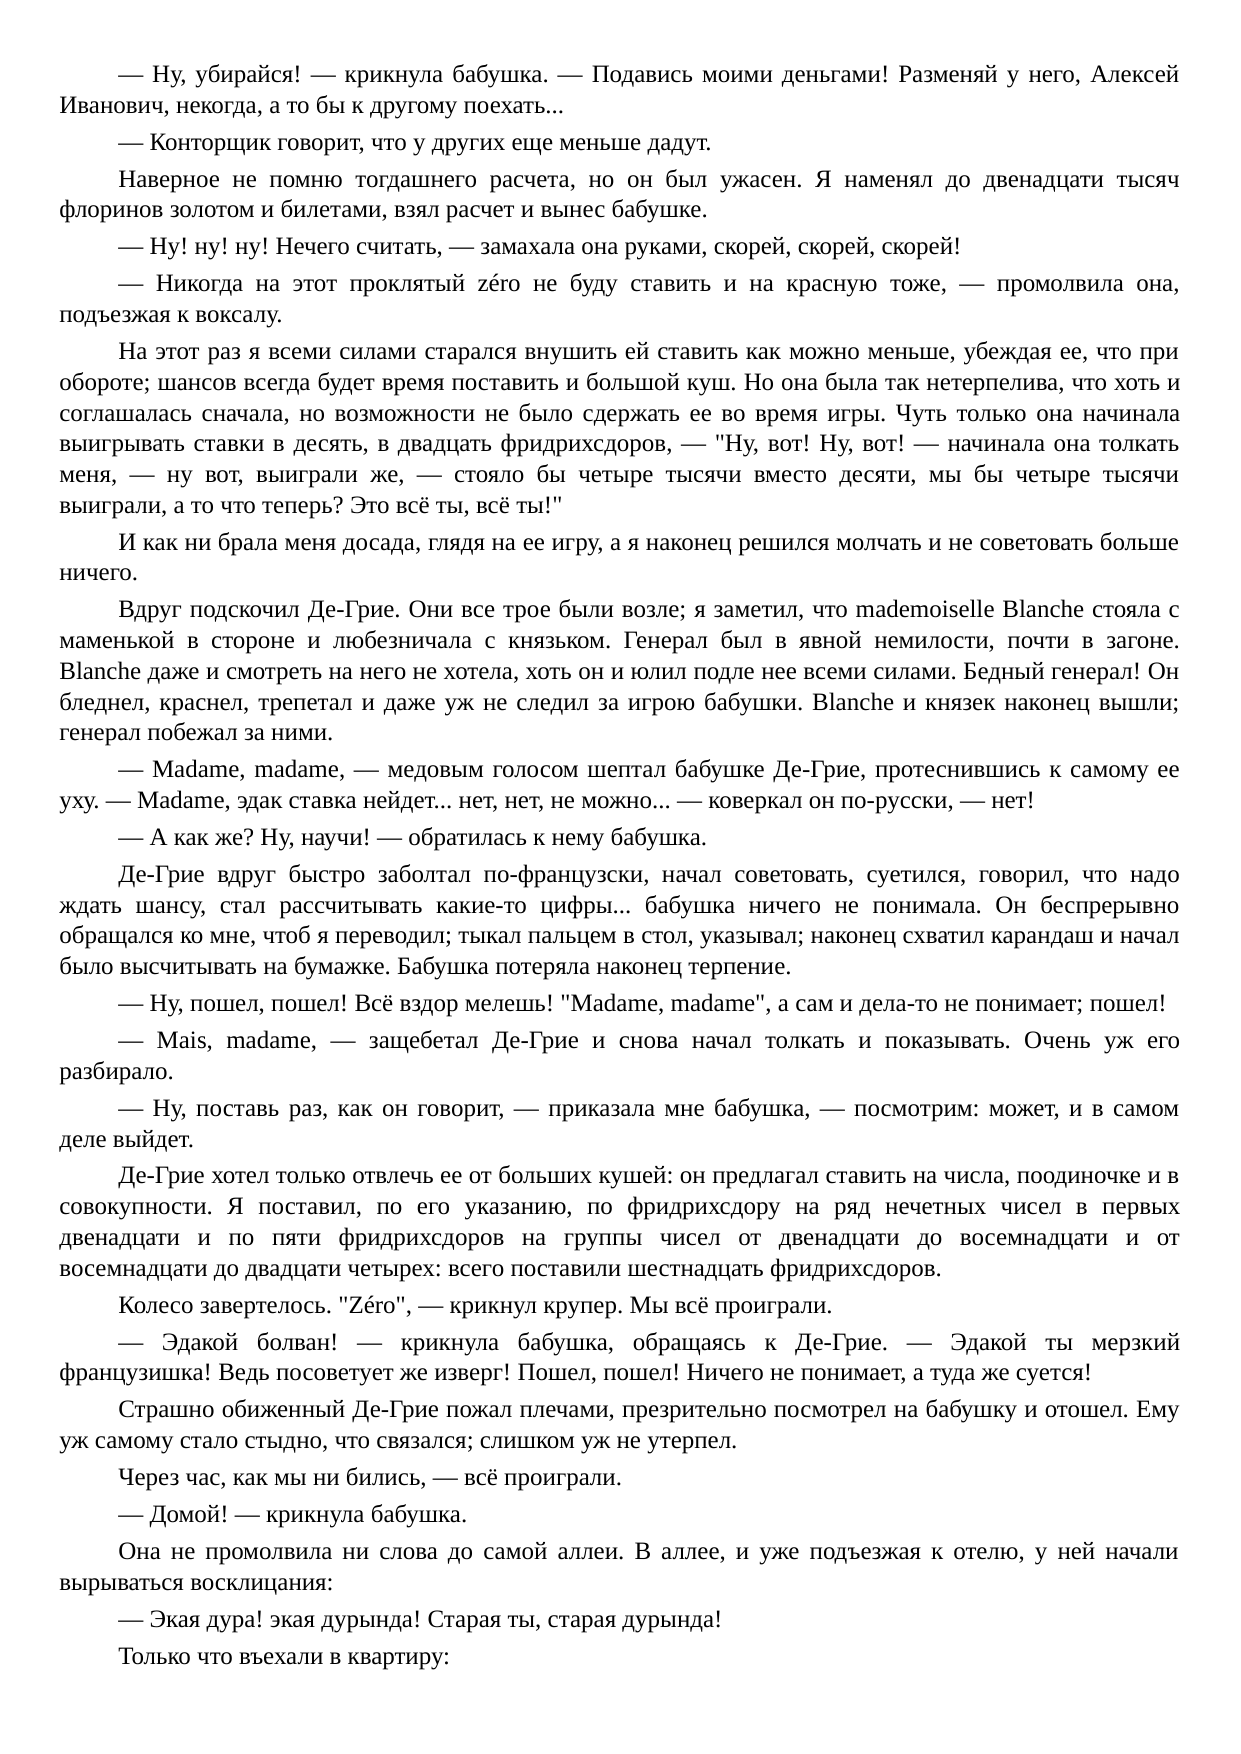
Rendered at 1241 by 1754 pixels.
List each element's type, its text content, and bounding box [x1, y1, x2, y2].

text — Mais, madame, — защебетал Де-Грие и снова начал толкать и показывать. Очень уж его разбирало. [59, 1025, 1181, 1085]
text И как ни брала меня досада, глядя на ее игру, а я наконец решился молчать и не советовать больше ничего. [59, 527, 1181, 586]
text Через час, как мы ни бились, — всё проиграли. [59, 1462, 1181, 1491]
text Де-Грие вдруг быстро заболтал по-французски, начал советовать, суетился, говорил, что надо ждать шансу, стал рассчитывать какие-то цифры... бабушка ничего не понимала. Он беспрерывно обращался ко мне, чтоб я переводил; тыкал пальцем в стол, указывал; наконец схватил карандаш и начал было высчитывать на бумажке. Бабушка потеряла наконец терпение. [59, 859, 1181, 980]
text Она не промолвила ни слова до самой аллеи. В аллее, и уже подъезжая к отелю, у ней начали вырываться восклицания: [59, 1536, 1181, 1596]
text — Ну, поставь раз, как он говорит, — приказала мне бабушка, — посмотрим: может, и в самом деле выйдет. [59, 1093, 1181, 1152]
text Наверное не помню тогдашнего расчета, но он был ужасен. Я наменял до двенадцати тысяч флоринов золотом и билетами, взял расчет и вынес бабушке. [59, 164, 1181, 223]
text — Никогда на этот проклятый zéro не буду ставить и на красную тоже, — промолвила она, подъезжая к воксалу. [59, 268, 1181, 328]
text Де-Грие хотел только отвлечь ее от больших кушей: он предлагал ставить на числа, поодиночке и в совокупности. Я поставил, по его указанию, по фридрихсдору на ряд нечетных чисел в первых двенадцати и по пяти фридрихсдоров на группы чисел от двенадцати до восемнадцати и от восемнадцати до двадцати четырех: всего поставили шестнадцать фридрихсдоров. [59, 1161, 1181, 1282]
text — Madame, madame, — медовым голосом шептал бабушке Де-Грие, протеснившись к самому ее уху. — Madame, эдак ставка нейдет... нет, нет, не можно... — коверкал он по-русски, — нет! [59, 754, 1181, 814]
text — Ну, пошел, пошел! Всё вздор мелешь! "Madame, madame", а сам и дела-то не понимает; пошел! [59, 988, 1181, 1017]
text — Домой! — крикнула бабушка. [59, 1499, 1181, 1528]
text На этот раз я всеми силами старался внушить ей ставить как можно меньше, убеждая ее, что при обороте; шансов всегда будет время поставить и большой куш. Но она была так нетерпелива, что хоть и соглашалась сначала, но возможности не было сдержать ее во время игры. Чуть только она начинала выигрывать ставки в десять, в двадцать фридрихсдоров, — "Ну, вот! Ну, вот! — начинала она толкать меня, — ну вот, выиграли же, — стояло бы четыре тысячи вместо десяти, мы бы четыре тысячи выиграли, а то что теперь? Это всё ты, всё ты!" [59, 336, 1181, 518]
text Только что въехали в квартиру: [59, 1641, 1181, 1669]
text — Конторщик говорит, что у других еще меньше дадут. [59, 127, 1181, 156]
text Страшно обиженный Де-Грие пожал плечами, презрительно посмотрел на бабушку и отошел. Ему уж самому стало стыдно, что связался; слишком уж не утерпел. [59, 1394, 1181, 1454]
text — Ну! ну! ну! Нечего считать, — замахала она руками, скорей, скорей, скорей! [59, 231, 1181, 260]
text — Эдакой болван! — крикнула бабушка, обращаясь к Де-Грие. — Эдакой ты мерзкий французишка! Ведь посоветует же изверг! Пошел, пошел! Ничего не понимает, а туда же суется! [59, 1327, 1181, 1386]
text — А как же? Ну, научи! — обратилась к нему бабушка. [59, 822, 1181, 851]
text Колесо завертелось. "Zéro", — крикнул крупер. Мы всё проиграли. [59, 1290, 1181, 1318]
text Вдруг подскочил Де-Грие. Они все трое были возле; я заметил, что mademoiselle Blanche стояла с маменькой в стороне и любезничала с князьком. Генерал был в явной немилости, почти в загоне. Blanche даже и смотреть на него не хотела, хоть он и юлил подле нее всеми силами. Бедный генерал! Он бледнел, краснел, трепетал и даже уж не следил за игрою бабушки. Blanche и князек наконец вышли; генерал побежал за ними. [59, 594, 1181, 746]
text — Ну, убирайся! — крикнула бабушка. — Подавись моими деньгами! Разменяй у него, Алексей Иванович, некогда, а то бы к другому поехать... [59, 59, 1181, 118]
text — Экая дура! экая дурында! Старая ты, старая дурында! [59, 1604, 1181, 1633]
